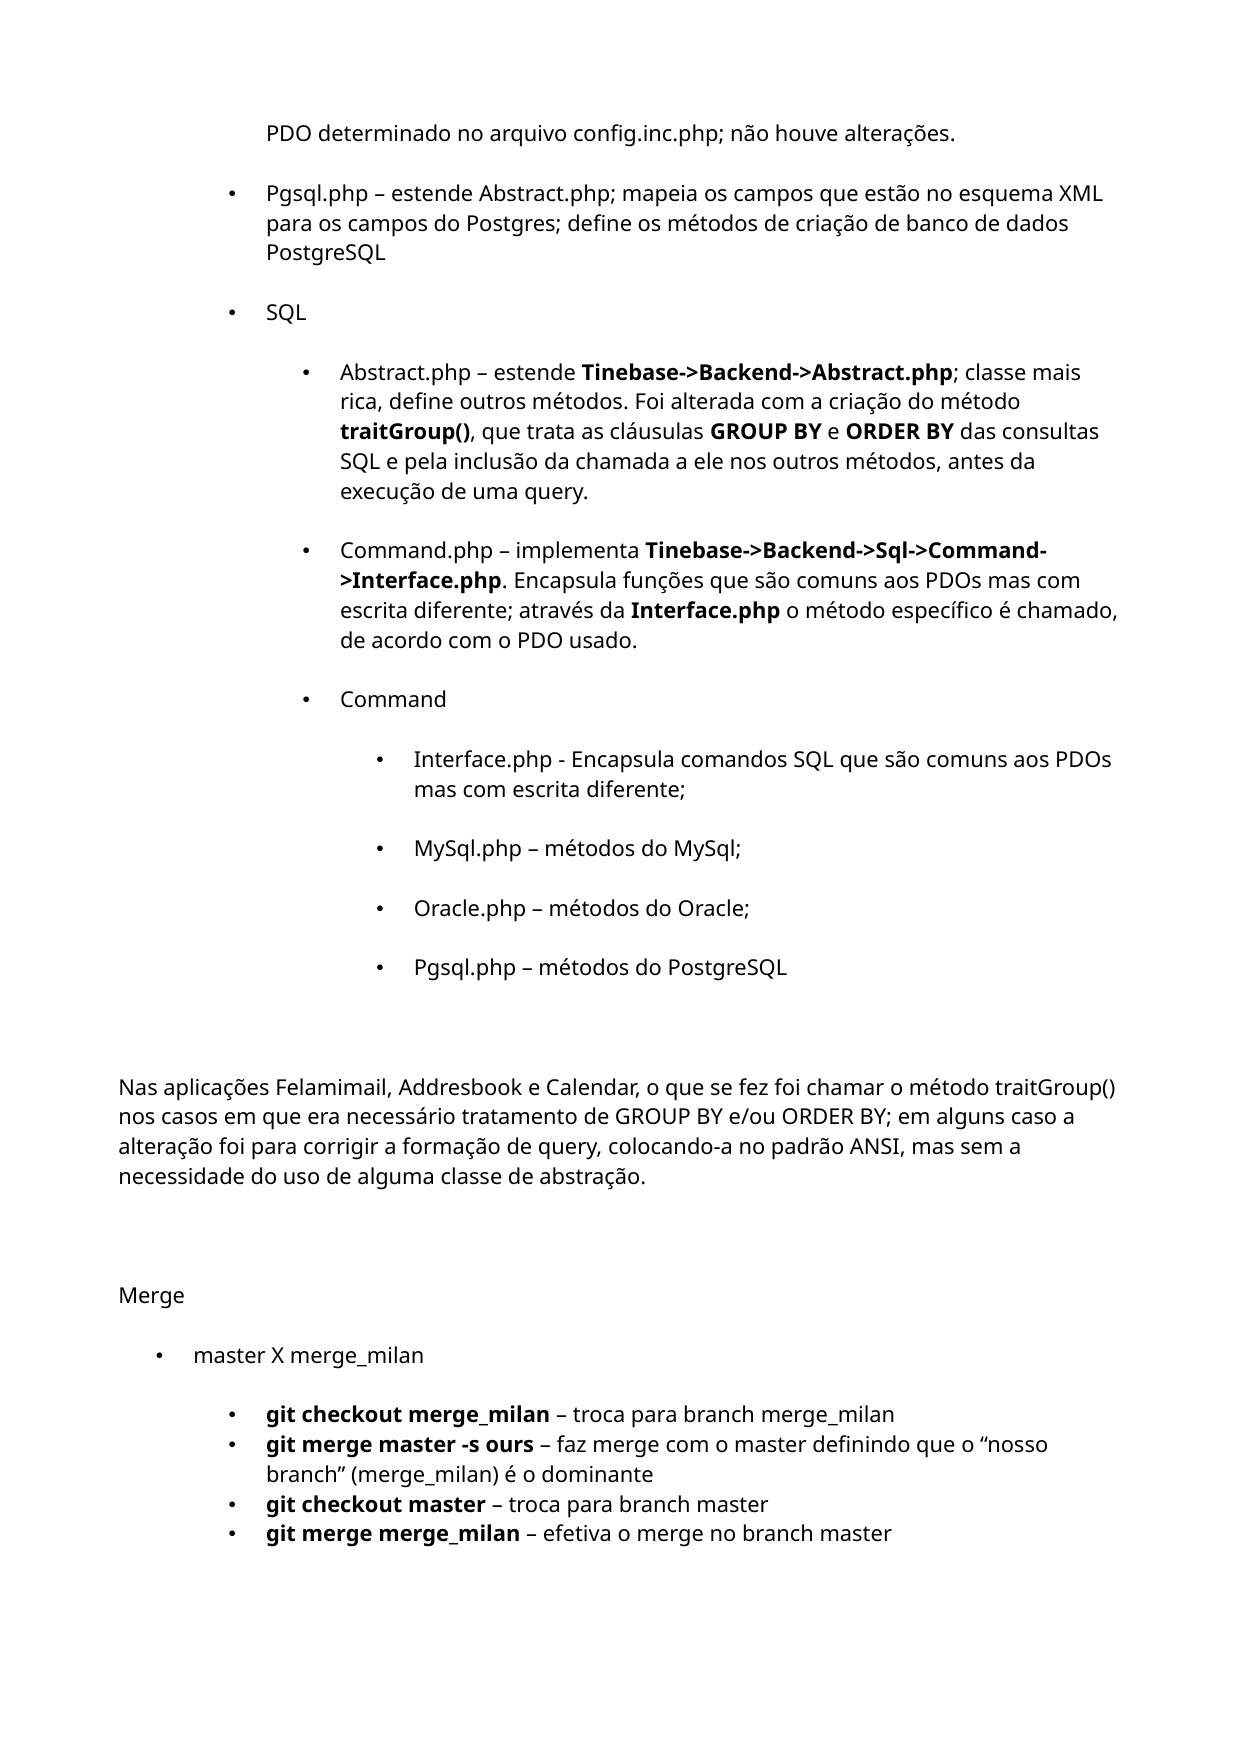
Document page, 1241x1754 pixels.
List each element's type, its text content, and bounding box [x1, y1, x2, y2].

list Command [302, 684, 1122, 714]
list Pgsql.php – estende Abstract.php; mapeia os campos que estão no esquema XML para os campos do Postgres; define os métodos de criação de banco de dados PostgreSQL [228, 178, 1122, 267]
list Oracle.php – métodos do Oracle; [376, 893, 1122, 922]
list Interface.php - Encapsula comandos SQL que são comuns aos PDOs mas com escrita diferente; [376, 744, 1122, 803]
text Nas aplicações Felamimail, Addresbook e Calendar, o que se fez foi chamar o método traitGroup() nos casos em que era necessário tratamento de GROUP BY e/ou ORDER BY; em alguns caso a alteração foi para corrigir a formação de query, colocando-a no padrão ANSI, mas sem a necessidade do uso de alguma classe de abstração. [118, 1071, 1122, 1191]
list SQL [228, 297, 1122, 327]
list Abstract.php – estende Tinebase->Backend->Abstract.php; classe mais rica, define outros métodos. Foi alterada com a criação do método traitGroup(), que trata as cláusulas GROUP BY e ORDER BY das consultas SQL e pela inclusão da chamada a ele nos outros métodos, antes da execução de uma query. [302, 356, 1122, 505]
list git checkout master – troca para branch master [228, 1488, 1122, 1518]
list PDO determinado no arquivo config.inc.php; não houve alterações. [228, 118, 1122, 148]
list git merge master -s ours – faz merge com o master definindo que o “nosso branch” (merge_milan) é o dominante [228, 1429, 1122, 1488]
list Pgsql.php – métodos do PostgreSQL [376, 952, 1122, 982]
text Merge [118, 1280, 1122, 1310]
list git checkout merge_milan – troca para branch merge_milan [228, 1399, 1122, 1429]
list Command.php – implementa Tinebase->Backend->Sql->Command->Interface.php. Encapsula funções que são comuns aos PDOs mas com escrita diferente; através da Interface.php o método específico é chamado, de acordo com o PDO usado. [302, 535, 1122, 654]
list master X merge_milan [156, 1339, 1122, 1369]
list git merge merge_milan – efetiva o merge no branch master [228, 1518, 1122, 1548]
list MySql.php – métodos do MySql; [376, 833, 1122, 863]
